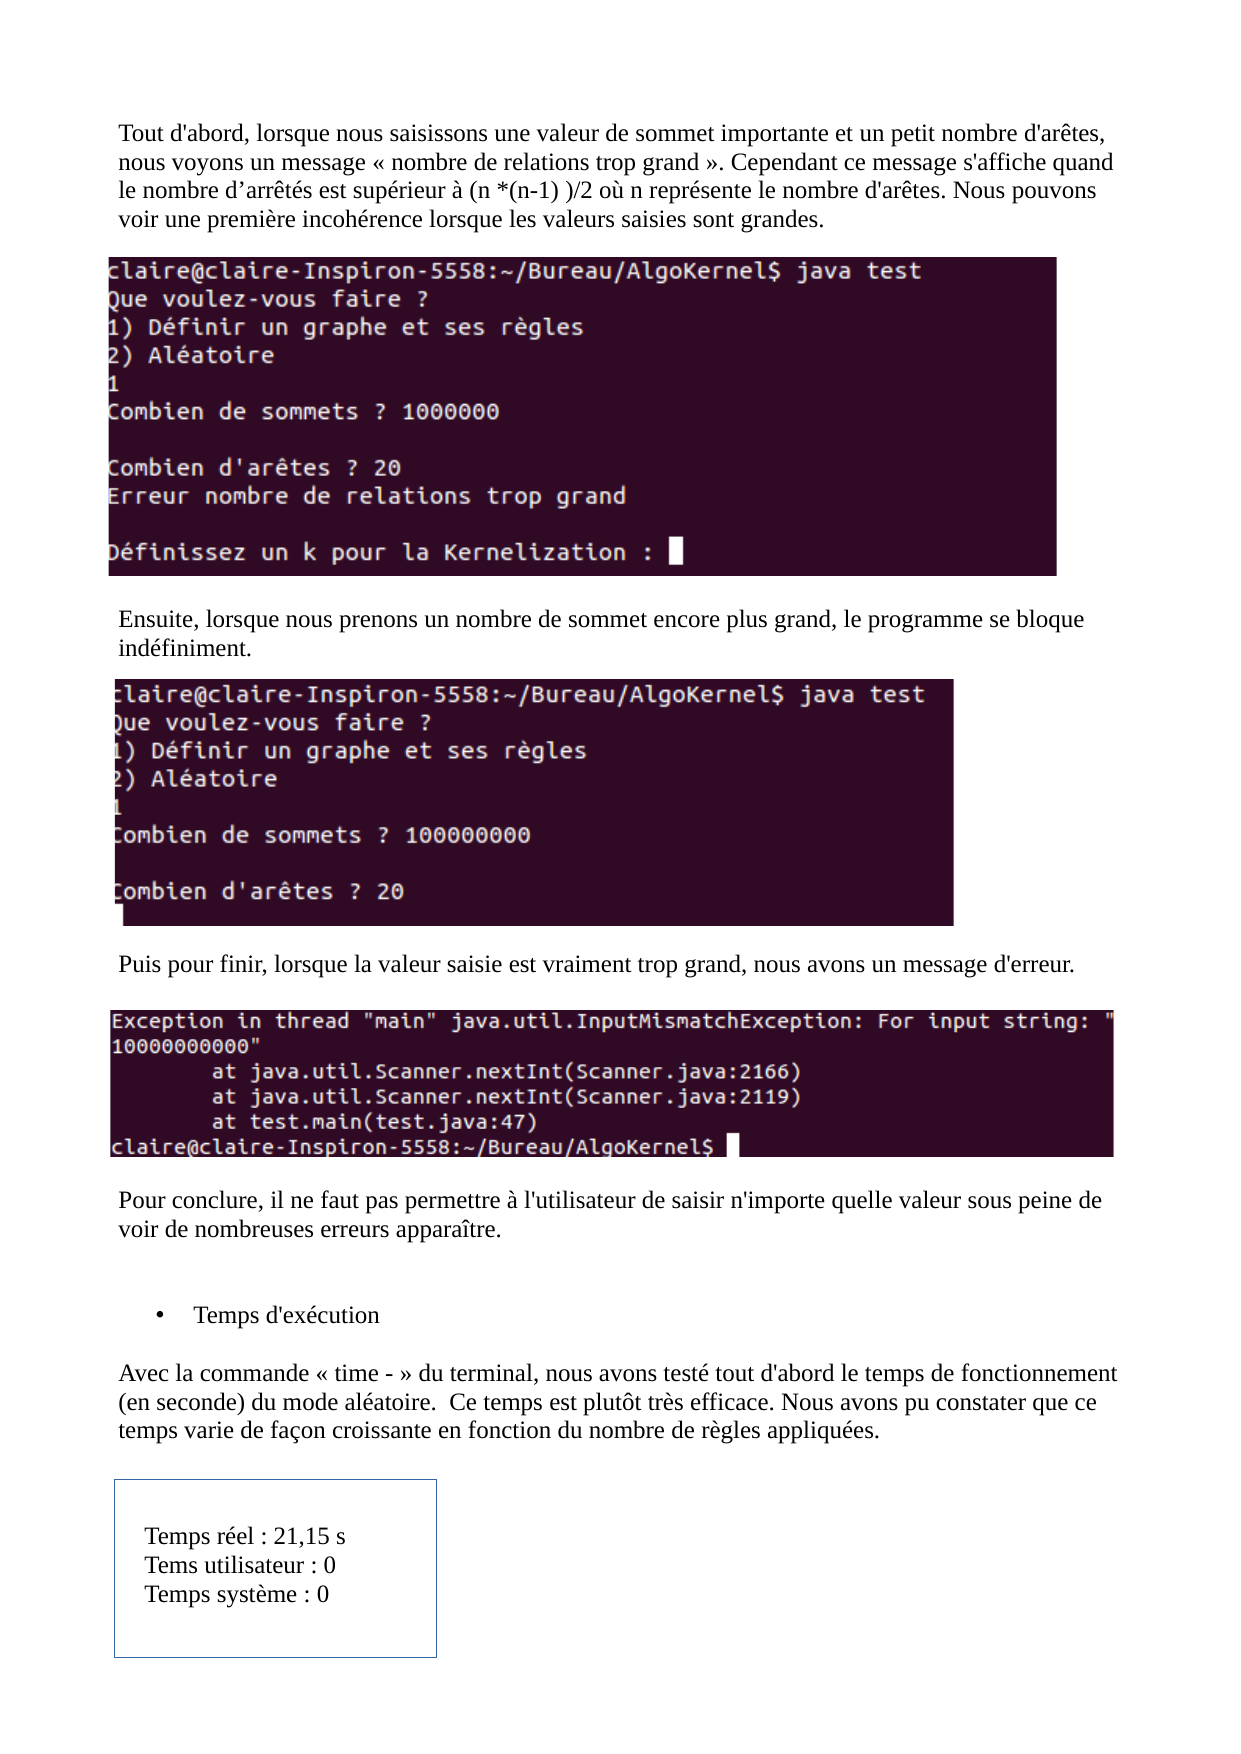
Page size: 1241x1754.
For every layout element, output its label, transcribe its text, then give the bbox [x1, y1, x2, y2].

text Pour conclure, il ne faut pas permettre à l'utilisateur de saisir n'importe quelle valeur sous peine de voir de nombreuses erreurs apparaître. [118, 1186, 1122, 1243]
picture [108, 257, 1057, 576]
picture [110, 1010, 1115, 1157]
list Temps d'exécution [156, 1301, 1122, 1329]
picture [114, 679, 954, 926]
text Ensuite, lorsque nous prenons un nombre de sommet encore plus grand, le programme se bloque indéfiniment. [118, 604, 1122, 662]
text Avec la commande « time - » du terminal, nous avons testé tout d'abord le temps de fonctionnement (en seconde) du mode aléatoire. Ce temps est plutôt très efficace. Nous avons pu constater que ce temps varie de façon croissante en fonction du nombre de règles appliquées. [118, 1358, 1122, 1444]
text Tout d'abord, lorsque nous saisissons une valeur de sommet importante et un petit nombre d'arêtes, nous voyons un message « nombre de relations trop grand ». Cependant ce message s'affiche quand le nombre d’arrêtés est supérieur à (n *(n-1) )/2 où n représente le nombre d'arêtes. Nous pouvons voir une première incohérence lorsque les valeurs saisies sont grandes. [118, 118, 1122, 233]
text Puis pour finir, lorsque la valeur saisie est vraiment trop grand, nous avons un message d'erreur. [118, 949, 1122, 978]
